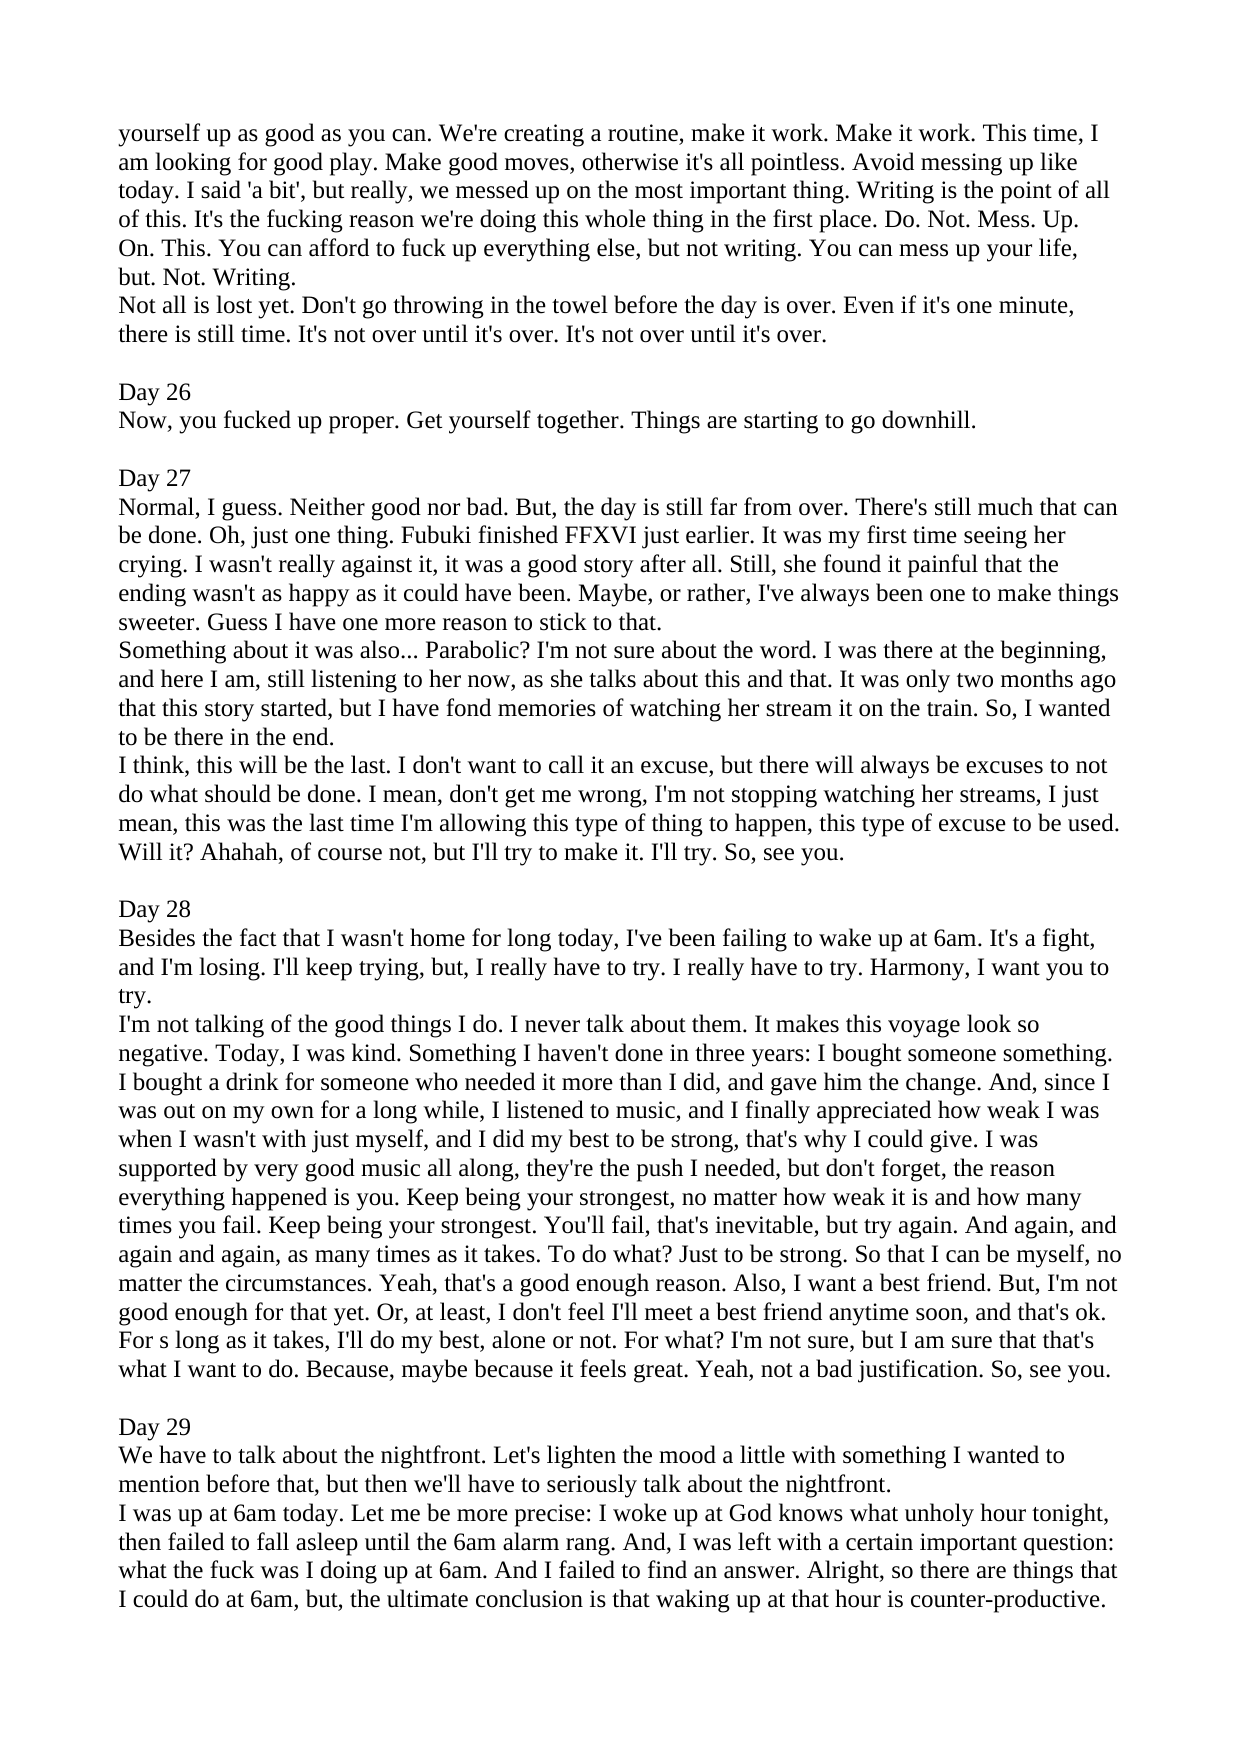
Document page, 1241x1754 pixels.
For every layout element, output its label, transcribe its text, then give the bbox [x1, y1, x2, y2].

text Besides the fact that I wasn't home for long today, I've been failing to wake up at 6am. It's a fight, and I'm losing. I'll keep trying, but, I really have to try. I really have to try. Harmony, I want you to try. [118, 923, 1122, 1009]
text Normal, I guess. Neither good nor bad. But, the day is still far from over. There's still much that can be done. Oh, just one thing. Fubuki finished FFXVI just earlier. It was my first time seeing her crying. I wasn't really against it, it was a good story after all. Still, she found it painful that the ending wasn't as happy as it could have been. Maybe, or rather, I've always been one to make things sweeter. Guess I have one more reason to stick to that. [118, 492, 1122, 636]
text Now, you fucked up proper. Get yourself together. Things are starting to go downhill. [118, 406, 1122, 434]
text We have to talk about the nightfront. Let's lighten the mood a little with something I wanted to mention before that, but then we'll have to seriously talk about the nightfront. [118, 1441, 1122, 1498]
text Day 29 [118, 1412, 1122, 1441]
text I think, this will be the last. I don't want to call it an excuse, but there will always be excuses to not do what should be done. I mean, don't get me wrong, I'm not stopping watching her streams, I just mean, this was the last time I'm allowing this type of thing to happen, this type of excuse to be used. Will it? Ahahah, of course not, but I'll try to make it. I'll try. So, see you. [118, 751, 1122, 866]
text I'm not talking of the good things I do. I never talk about them. It makes this voyage look so negative. Today, I was kind. Something I haven't done in three years: I bought someone something. I bought a drink for someone who needed it more than I did, and gave him the change. And, since I was out on my own for a long while, I listened to music, and I finally appreciated how weak I was when I wasn't with just myself, and I did my best to be strong, that's why I could give. I was supported by very good music all along, they're the push I needed, but don't forget, the reason everything happened is you. Keep being your strongest, no matter how weak it is and how many times you fail. Keep being your strongest. You'll fail, that's inevitable, but try again. And again, and again and again, as many times as it takes. To do what? Just to be strong. So that I can be myself, no matter the circumstances. Yeah, that's a good enough reason. Also, I want a best friend. But, I'm not good enough for that yet. Or, at least, I don't feel I'll meet a best friend anytime soon, and that's ok. For s long as it takes, I'll do my best, alone or not. For what? I'm not sure, but I am sure that that's what I want to do. Because, maybe because it feels great. Yeah, not a bad justification. So, see you. [118, 1009, 1122, 1383]
text Day 27 [118, 463, 1122, 492]
text Something about it was also... Parabolic? I'm not sure about the word. I was there at the beginning, and here I am, still listening to her now, as she talks about this and that. It was only two months ago that this story started, but I have fond memories of watching her stream it on the train. So, I wanted to be there in the end. [118, 636, 1122, 751]
text yourself up as good as you can. We're creating a routine, make it work. Make it work. This time, I am looking for good play. Make good moves, otherwise it's all pointless. Avoid messing up like today. I said 'a bit', but really, we messed up on the most important thing. Writing is the point of all of this. It's the fucking reason we're doing this whole thing in the first place. Do. Not. Mess. Up. On. This. You can afford to fuck up everything else, but not writing. You can mess up your life, but. Not. Writing. [118, 118, 1122, 291]
text Day 28 [118, 894, 1122, 923]
text Not all is lost yet. Don't go throwing in the towel before the day is over. Even if it's one minute, there is still time. It's not over until it's over. It's not over until it's over. [118, 291, 1122, 348]
text Day 26 [118, 377, 1122, 406]
text I was up at 6am today. Let me be more precise: I woke up at God knows what unholy hour tonight, then failed to fall asleep until the 6am alarm rang. And, I was left with a certain important question: what the fuck was I doing up at 6am. And I failed to find an answer. Alright, so there are things that I could do at 6am, but, the ultimate conclusion is that waking up at that hour is counter-productive. [118, 1498, 1122, 1613]
